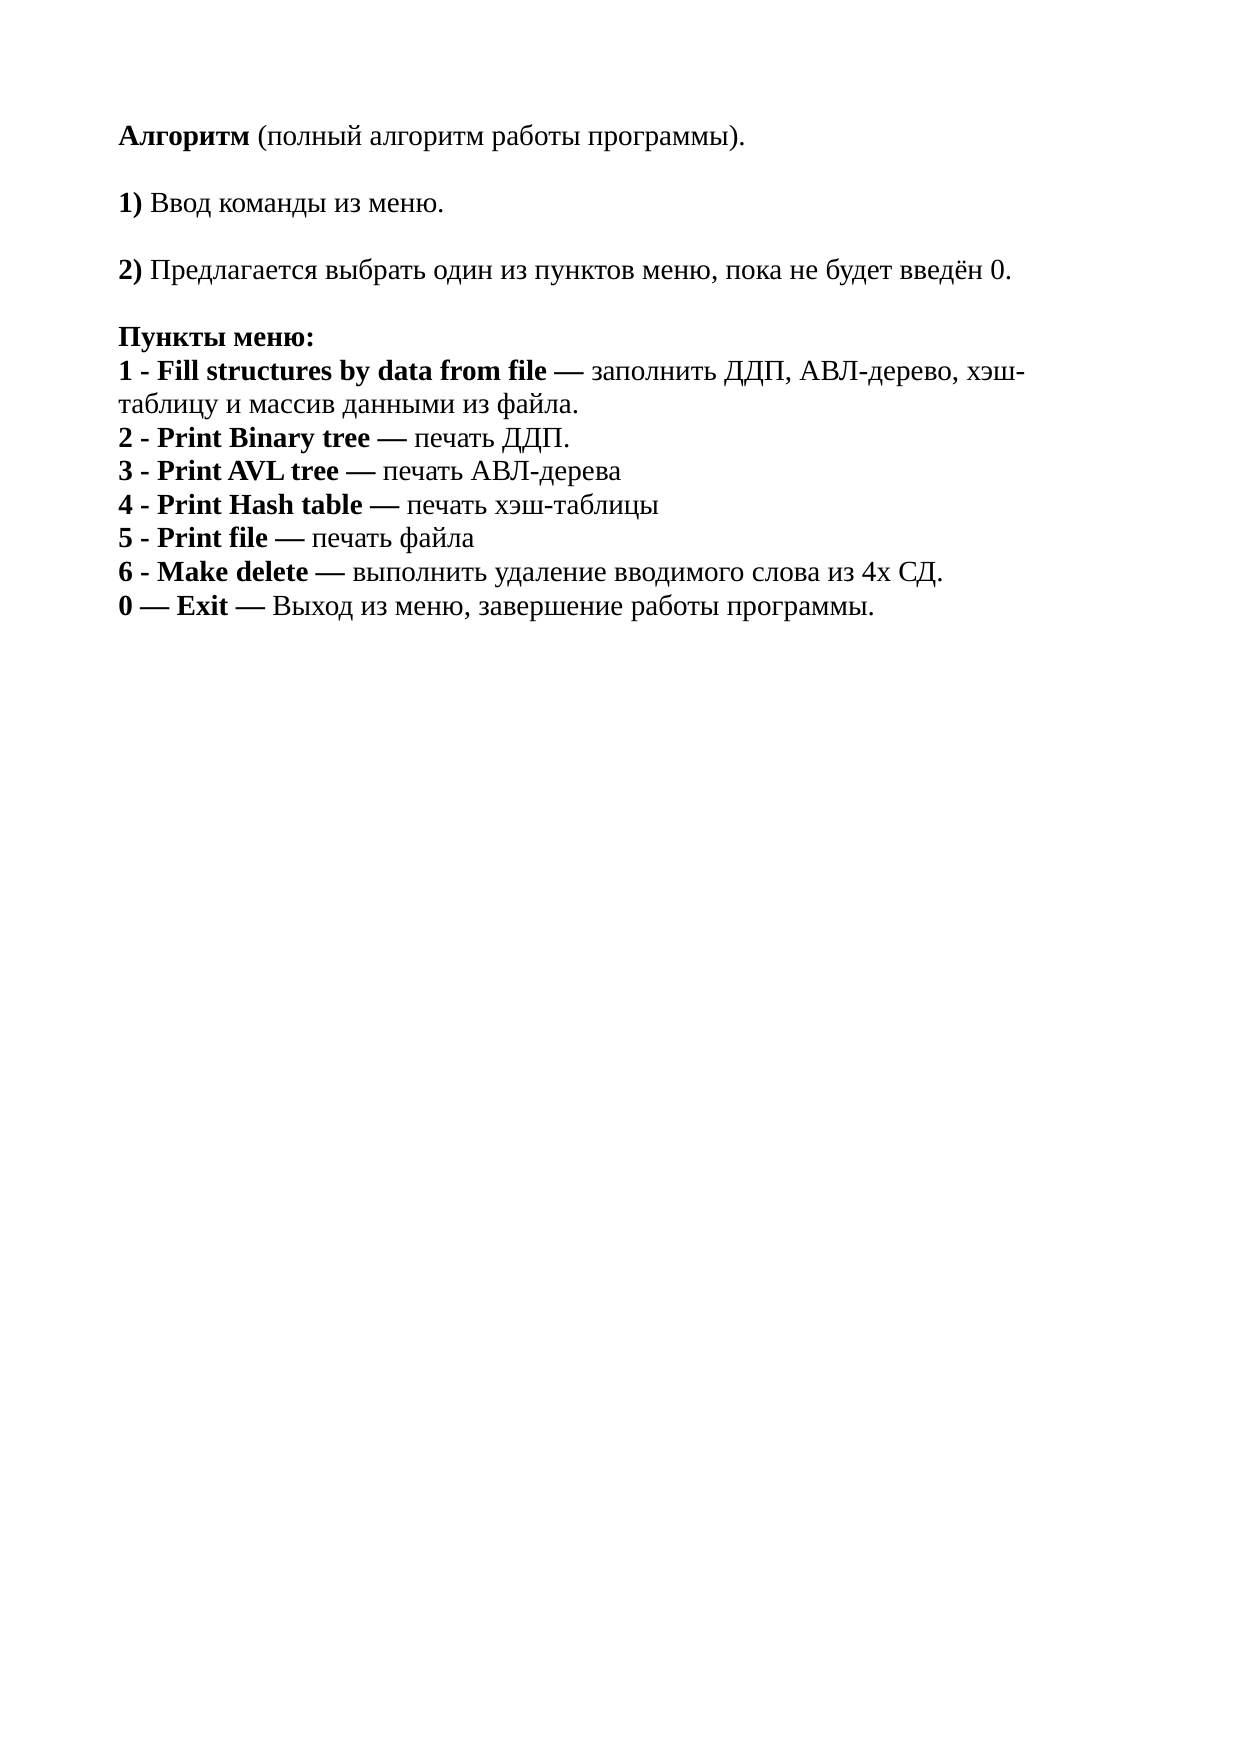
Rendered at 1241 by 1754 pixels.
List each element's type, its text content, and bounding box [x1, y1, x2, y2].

text 1) Ввод команды из меню. [118, 185, 1122, 219]
text 1 - Fill structures by data from file — заполнить ДДП, АВЛ-дерево, хэш-таблицу и массив данными из файла. [118, 353, 1122, 420]
text 2 - Print Binary tree — печать ДДП. [118, 420, 1122, 453]
text Пункты меню: [118, 319, 1122, 353]
text 4 - Print Hash table — печать хэш-таблицы [118, 487, 1122, 521]
text Алгоритм (полный алгоритм работы программы). [118, 118, 1122, 152]
text 3 - Print AVL tree — печать АВЛ-дерева [118, 453, 1122, 487]
text 6 - Make delete — выполнить удаление вводимого слова из 4х СД. [118, 554, 1122, 588]
text 2) Предлагается выбрать один из пунктов меню, пока не будет введён 0. [118, 252, 1122, 286]
text 0 — Exit — Выход из меню, завершение работы программы. [118, 588, 1122, 621]
text 5 - Print file — печать файла [118, 521, 1122, 554]
